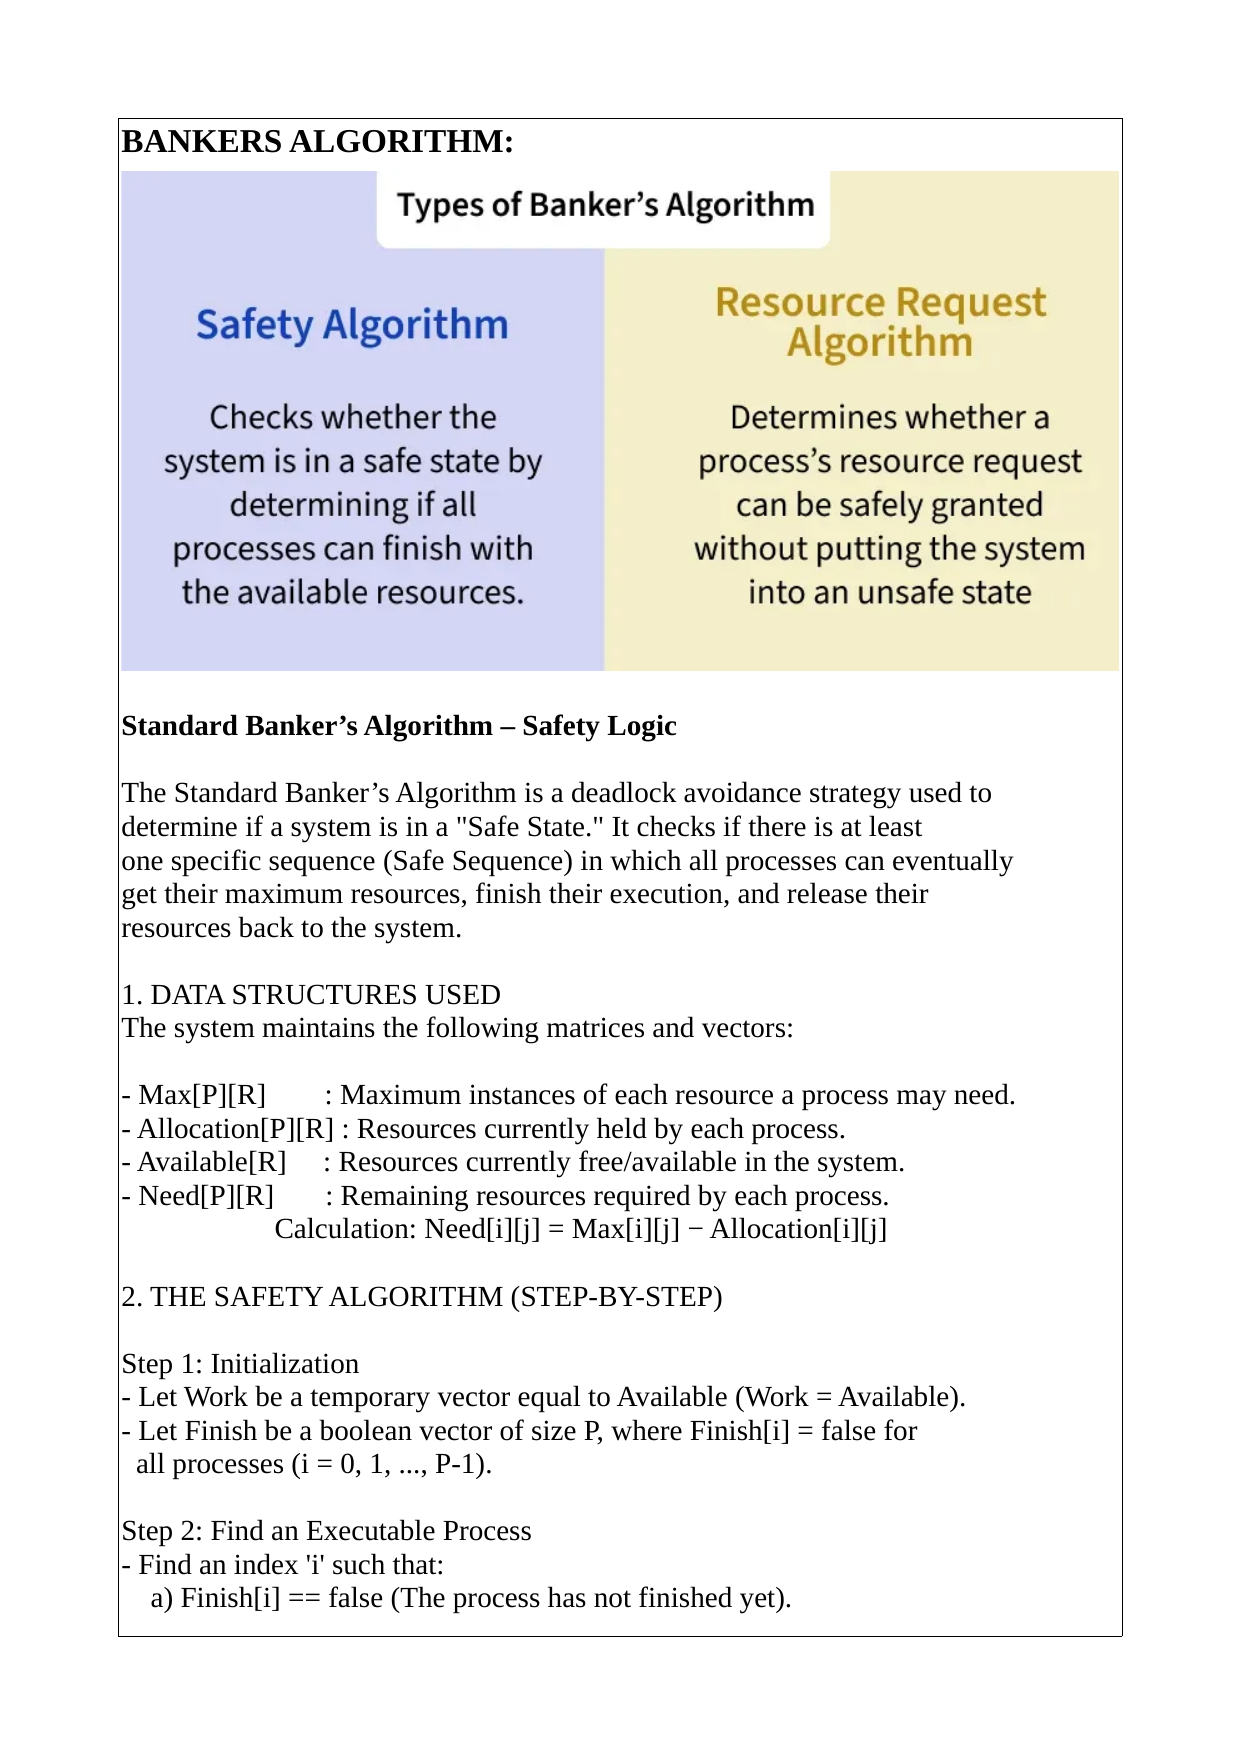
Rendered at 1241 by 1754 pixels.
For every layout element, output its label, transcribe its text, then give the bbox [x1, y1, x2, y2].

text resources back to the system. [121, 910, 1119, 943]
text - Max[P][R] : Maximum instances of each resource a process may need. [121, 1077, 1119, 1111]
text Standard Banker’s Algorithm – Safety Logic [121, 708, 1119, 742]
text 1. DATA STRUCTURES USED [121, 977, 1119, 1010]
text - Let Finish be a boolean vector of size P, where Finish[i] = false for [121, 1413, 1119, 1446]
text all processes (i = 0, 1, ..., P-1). [121, 1446, 1119, 1480]
text Step 2: Find an Executable Process [121, 1513, 1119, 1547]
text - Need[P][R] : Remaining resources required by each process. [121, 1178, 1119, 1212]
text BANKERS ALGORITHM: [121, 121, 1119, 159]
text determine if a system is in a "Safe State." It checks if there is at least [121, 809, 1119, 843]
text Calculation: Need[i][j] = Max[i][j] − Allocation[i][j] [121, 1212, 1119, 1245]
text Step 1: Initialization [121, 1346, 1119, 1379]
text The system maintains the following matrices and vectors: [121, 1010, 1119, 1044]
text 2. THE SAFETY ALGORITHM (STEP-BY-STEP) [121, 1279, 1119, 1312]
text - Let Work be a temporary vector equal to Available (Work = Available). [121, 1379, 1119, 1413]
text a) Finish[i] == false (The process has not finished yet). [121, 1581, 1119, 1614]
text The Standard Banker’s Algorithm is a deadlock avoidance strategy used to [121, 776, 1119, 809]
text - Find an index 'i' such that: [121, 1547, 1119, 1581]
text - Allocation[P][R] : Resources currently held by each process. [121, 1111, 1119, 1144]
picture [121, 171, 1119, 671]
text get their maximum resources, finish their execution, and release their [121, 876, 1119, 910]
text - Available[R] : Resources currently free/available in the system. [121, 1144, 1119, 1178]
text one specific sequence (Safe Sequence) in which all processes can eventually [121, 843, 1119, 876]
